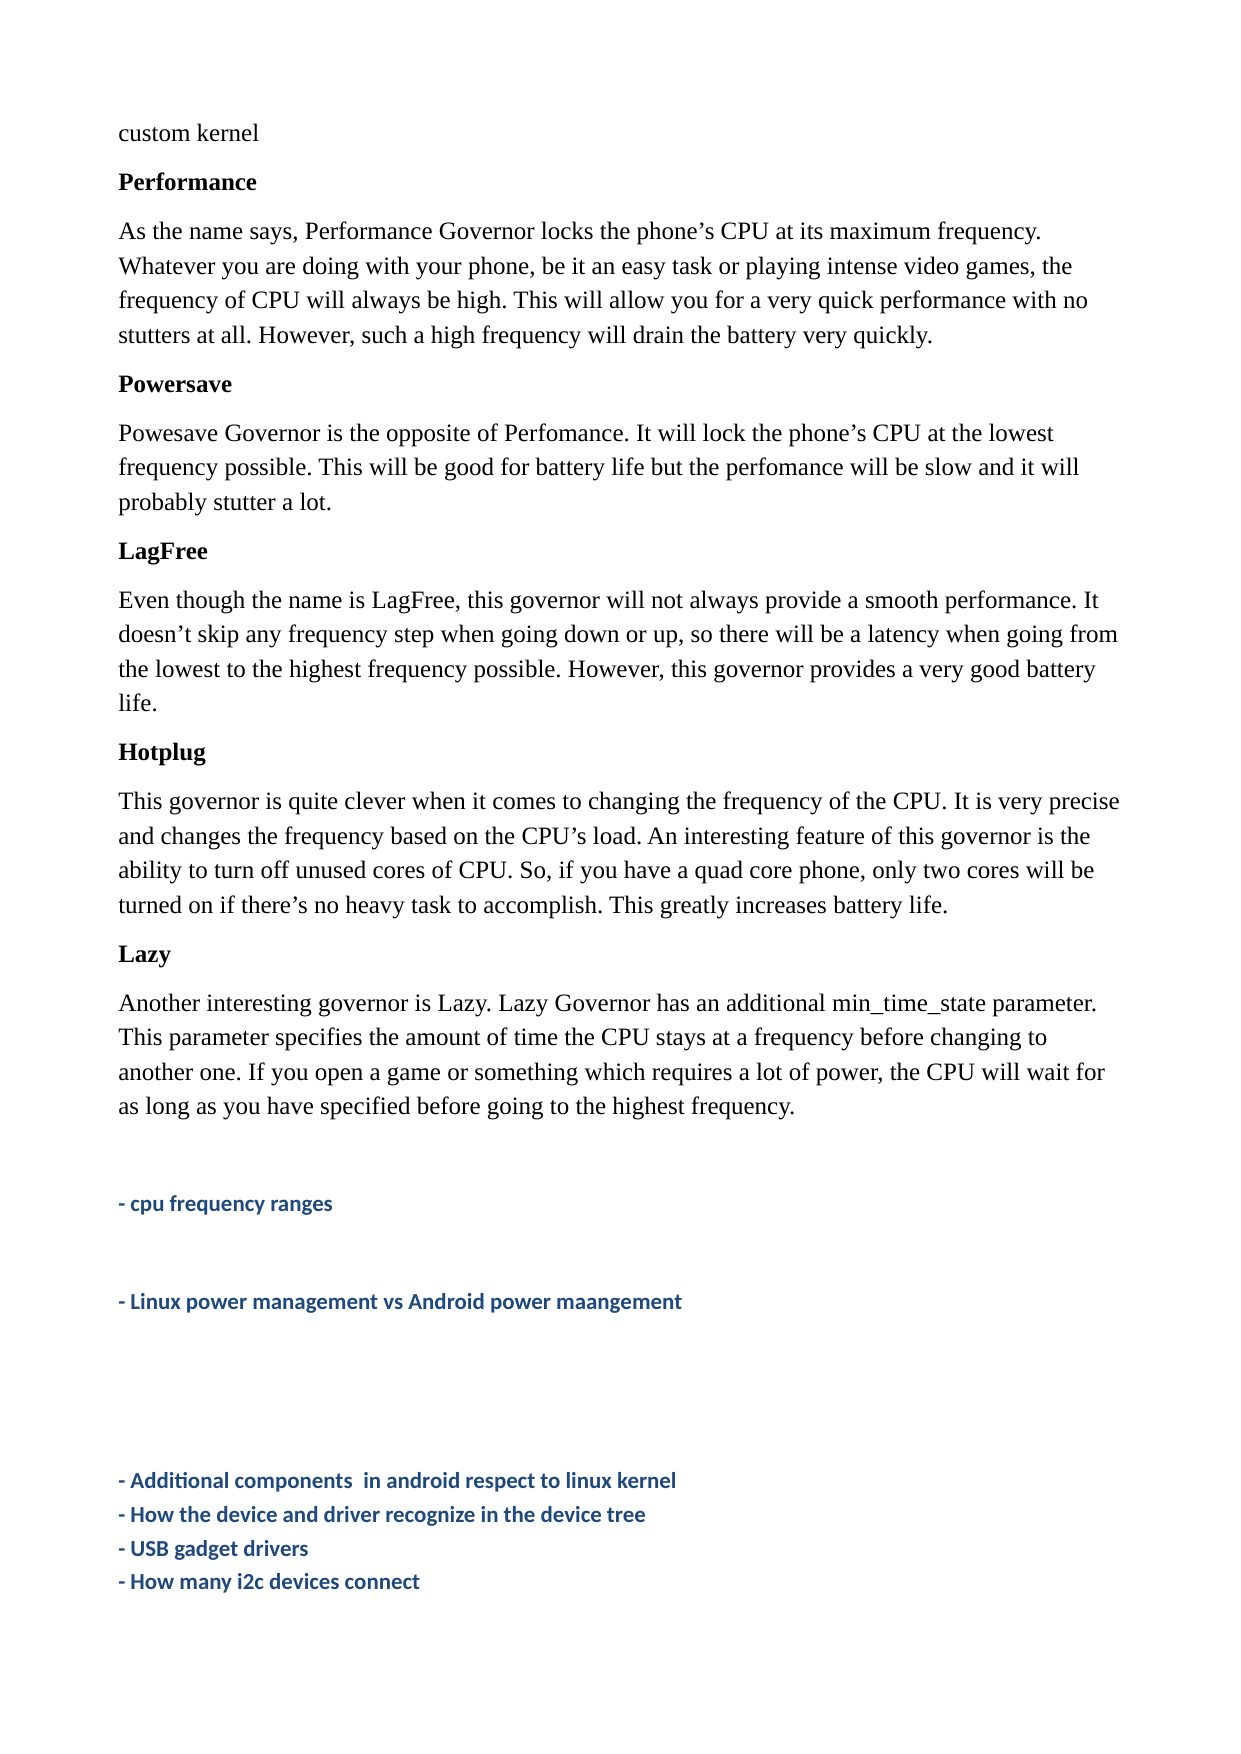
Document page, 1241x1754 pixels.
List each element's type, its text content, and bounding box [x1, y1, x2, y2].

text - Linux power management vs Android power maangement [118, 1287, 1122, 1315]
text - cpu frequency ranges [118, 1189, 1122, 1218]
text Powersave [118, 369, 1122, 397]
text Performance [118, 167, 1122, 196]
text custom kernel [118, 118, 1122, 147]
text Even though the name is LagFree, this governor will not always provide a smooth performance. It doesn’t skip any frequency step when going down or up, so there will be a latency when going from the lowest to the highest frequency possible. However, this governor provides a very good battery life. [118, 585, 1122, 717]
text Another interesting governor is Lazy. Lazy Governor has an additional min_time_state parameter. This parameter specifies the amount of time the CPU stays at a frequency before changing to another one. If you open a game or something which requires a lot of power, the CPU will wait for as long as you have specified before going to the highest frequency. [118, 988, 1122, 1120]
text - Additional components in android respect to linux kernel - How the device and driver recognize in the device tree - USB gadget drivers - How many i2c devices connect [118, 1433, 1122, 1595]
text LagFree [118, 536, 1122, 564]
text Powesave Governor is the opposite of Perfomance. It will lock the phone’s CPU at the lowest frequency possible. This will be good for battery life but the perfomance will be slow and it will probably stutter a lot. [118, 418, 1122, 516]
text As the name says, Performance Governor locks the phone’s CPU at its maximum frequency. Whatever you are doing with your phone, be it an easy task or playing intense video games, the frequency of CPU will always be high. This will allow you for a very quick performance with no stutters at all. However, such a high frequency will drain the battery very quickly. [118, 216, 1122, 348]
text Hotplug [118, 737, 1122, 766]
text This governor is quite clever when it comes to changing the frequency of the CPU. It is very precise and changes the frequency based on the CPU’s load. An interesting feature of this governor is the ability to turn off unused cores of CPU. So, if you have a quad core phone, only two cores will be turned on if there’s no heavy task to accomplish. This greatly increases battery life. [118, 786, 1122, 919]
text Lazy [118, 939, 1122, 968]
